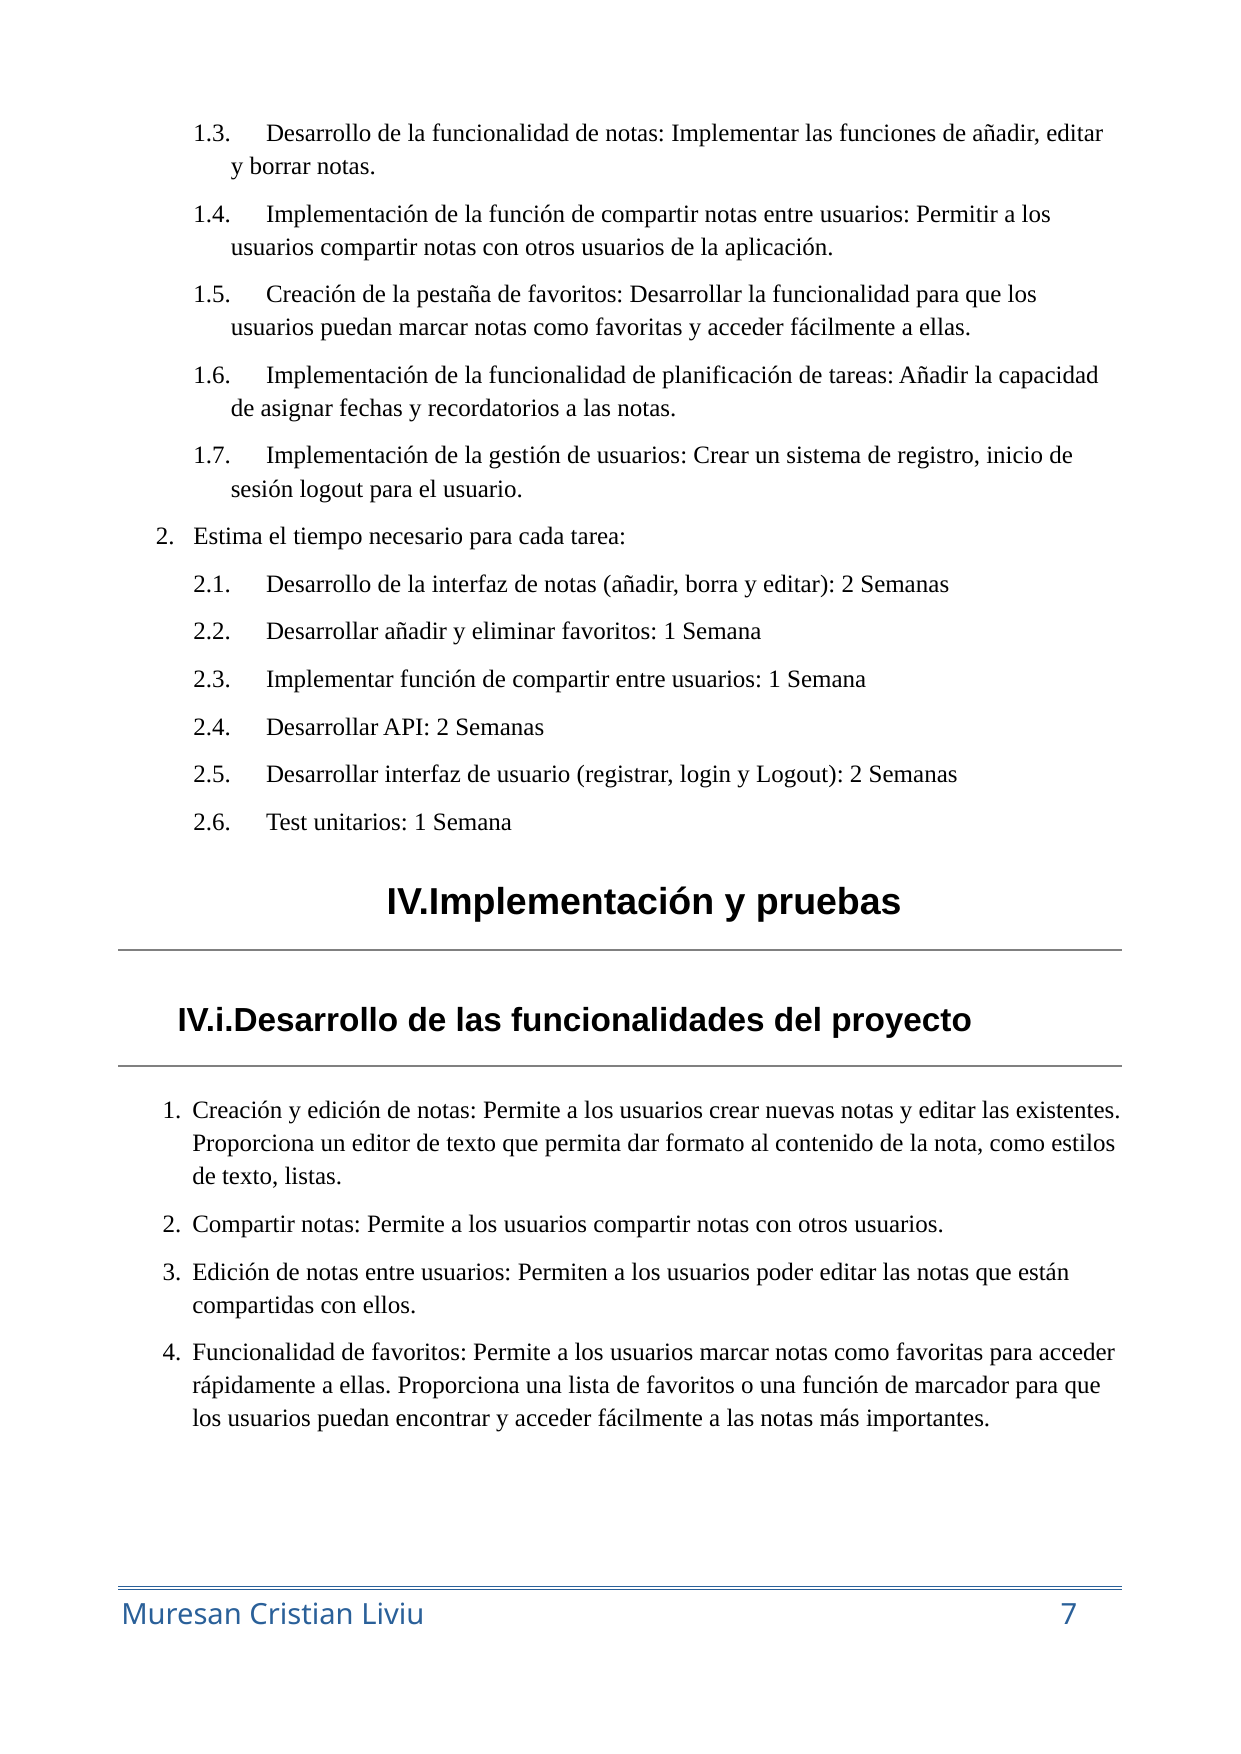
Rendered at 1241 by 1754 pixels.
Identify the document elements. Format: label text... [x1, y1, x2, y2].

list Edición de notas entre usuarios: Permiten a los usuarios poder editar las notas que están compartidas con ellos. [162, 1257, 1122, 1318]
list Compartir notas: Permite a los usuarios compartir notas con otros usuarios. [162, 1209, 1122, 1238]
list Desarrollar API: 2 Semanas [193, 712, 1122, 740]
list Estima el tiempo necesario para cada tarea: [156, 521, 1122, 550]
list Implementar función de compartir entre usuarios: 1 Semana [193, 664, 1122, 693]
list Implementación de la funcionalidad de planificación de tareas: Añadir la capacidad de asignar fechas y recordatorios a las notas. [193, 360, 1122, 422]
list Desarrollar interfaz de usuario (registrar, login y Logout): 2 Semanas [193, 759, 1122, 788]
list Funcionalidad de favoritos: Permite a los usuarios marcar notas como favoritas para acceder rápidamente a ellas. Proporciona una lista de favoritos o una función de marcador para que los usuarios puedan encontrar y acceder fácilmente a las notas más importantes. [162, 1337, 1122, 1432]
list Desarrollar añadir y eliminar favoritos: 1 Semana [193, 616, 1122, 645]
list Desarrollo de la funcionalidad de notas: Implementar las funciones de añadir, editar y borrar notas. [193, 118, 1122, 180]
list Implementación de la gestión de usuarios: Crear un sistema de registro, inicio de sesión logout para el usuario. [193, 441, 1122, 502]
list Desarrollo de la interfaz de notas (añadir, borra y editar): 2 Semanas [193, 569, 1122, 598]
list Creación y edición de notas: Permite a los usuarios crear nuevas notas y editar las existentes. Proporciona un editor de texto que permita dar formato al contenido de la nota, como estilos de texto, listas. [162, 1095, 1122, 1190]
subtitle Desarrollo de las funcionalidades del proyecto [177, 1000, 1122, 1039]
list Test unitarios: 1 Semana [193, 807, 1122, 836]
list Creación de la pestaña de favoritos: Desarrollar la funcionalidad para que los usuarios puedan marcar notas como favoritas y acceder fácilmente a ellas. [193, 279, 1122, 341]
subtitle Implementación y pruebas [407, 879, 1122, 923]
list Implementación de la función de compartir notas entre usuarios: Permitir a los usuarios compartir notas con otros usuarios de la aplicación. [193, 199, 1122, 261]
